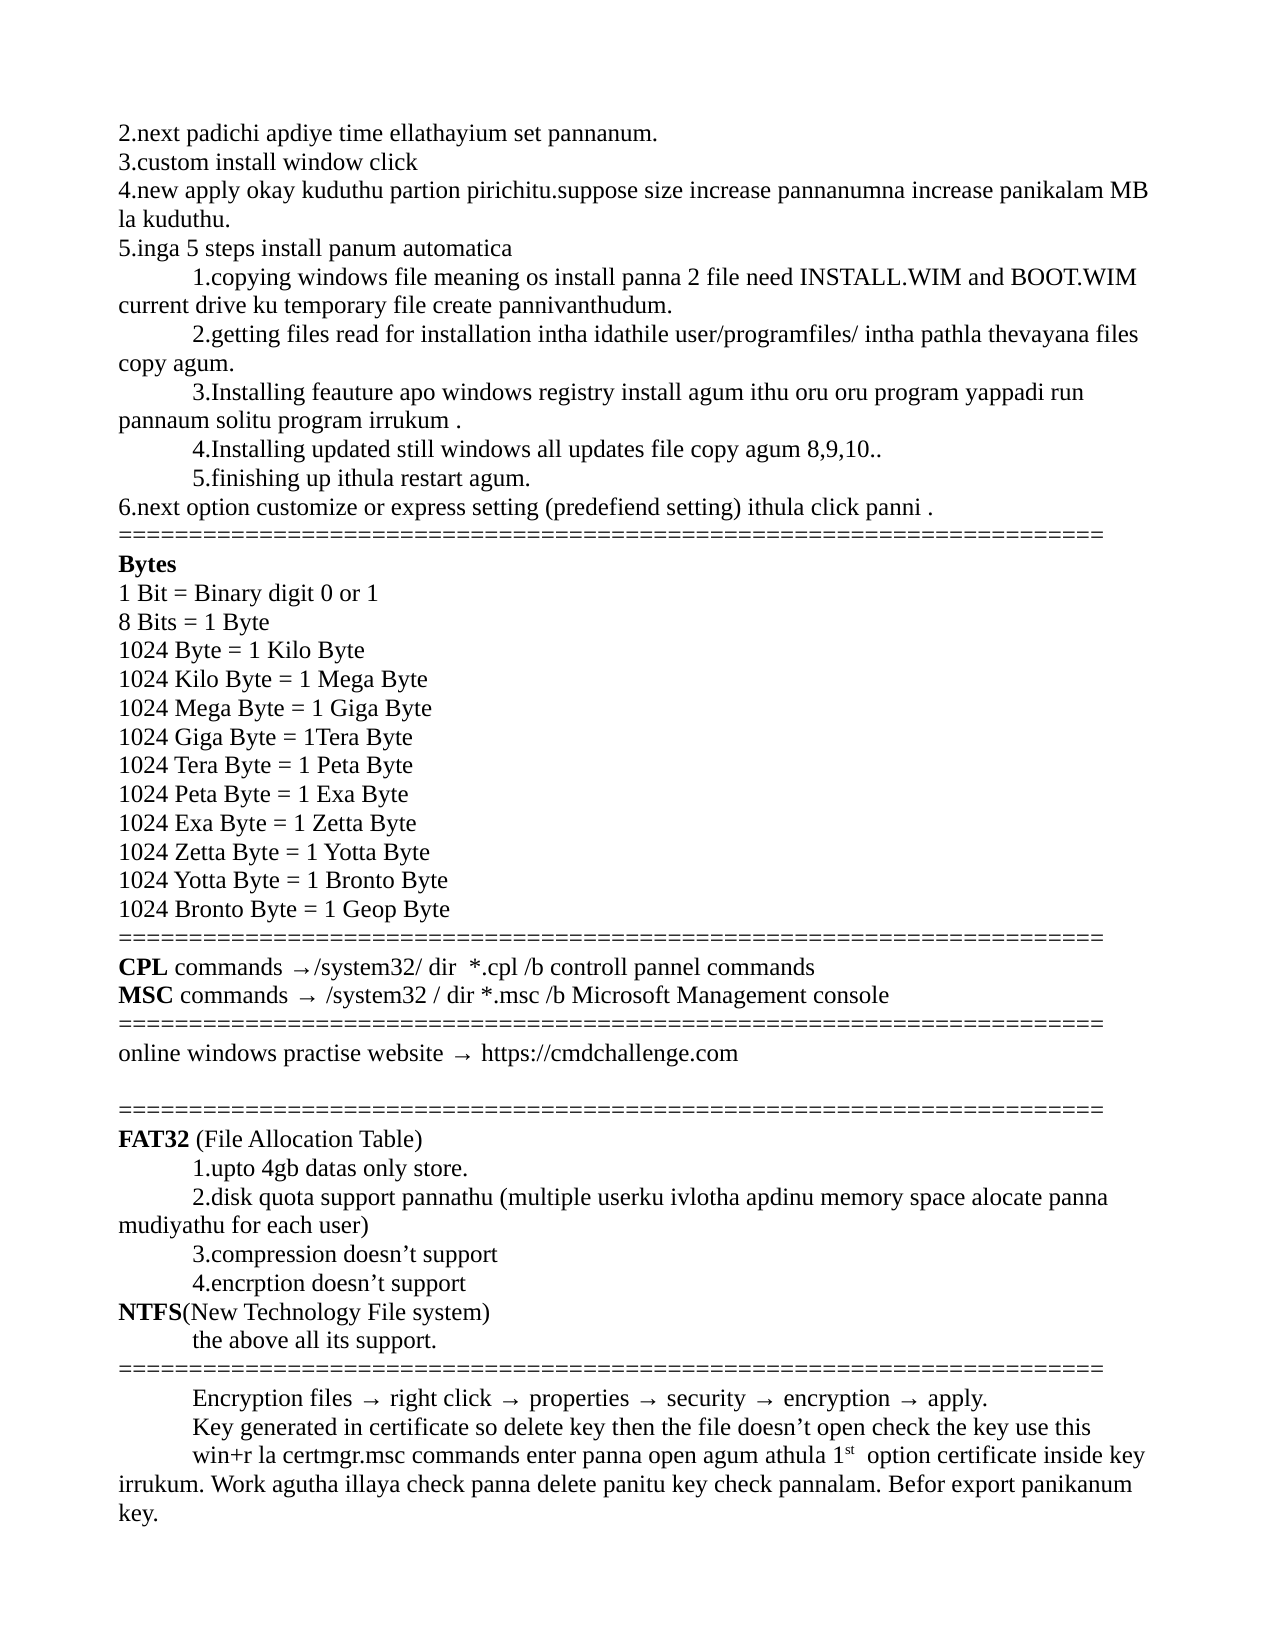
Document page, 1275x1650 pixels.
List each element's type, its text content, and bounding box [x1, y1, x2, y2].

text 1.upto 4gb datas only store. [118, 1153, 1157, 1182]
text 6.next option customize or express setting (predefiend setting) ithula click panni . [118, 492, 1157, 521]
text 5.inga 5 steps install panum automatica [118, 233, 1157, 262]
text ====================================================================== [118, 1096, 1157, 1124]
text 1024 Byte = 1 Kilo Byte [118, 636, 1157, 664]
text 2.next padichi apdiye time ellathayium set pannanum. [118, 118, 1157, 147]
text 1024 Zetta Byte = 1 Yotta Byte [118, 837, 1157, 866]
text 1.copying windows file meaning os install panna 2 file need INSTALL.WIM and BOOT.WIM current drive ku temporary file create pannivanthudum. [118, 262, 1157, 319]
text 1024 Yotta Byte = 1 Bronto Byte [118, 866, 1157, 894]
text 5.finishing up ithula restart agum. [118, 463, 1157, 492]
text Key generated in certificate so delete key then the file doesn’t open check the key use this [118, 1412, 1157, 1441]
text 4.encrption doesn’t support [118, 1268, 1157, 1297]
text ====================================================================== [118, 521, 1157, 549]
text ====================================================================== [118, 1354, 1157, 1383]
text 1024 Tera Byte = 1 Peta Byte [118, 751, 1157, 779]
text CPL commands →/system32/ dir *.cpl /b controll pannel commands [118, 952, 1157, 981]
text 1024 Exa Byte = 1 Zetta Byte [118, 808, 1157, 837]
text 3.Installing feauture apo windows registry install agum ithu oru oru program yappadi run pannaum solitu program irrukum . [118, 377, 1157, 434]
text 1024 Kilo Byte = 1 Mega Byte [118, 664, 1157, 693]
text online windows practise website → https://cmdchallenge.com [118, 1038, 1157, 1067]
text the above all its support. [118, 1326, 1157, 1354]
text NTFS(New Technology File system) [118, 1297, 1157, 1326]
text FAT32 (File Allocation Table) [118, 1124, 1157, 1153]
text MSC commands → /system32 / dir *.msc /b Microsoft Management console [118, 981, 1157, 1009]
text ====================================================================== [118, 1009, 1157, 1038]
text Bytes [118, 549, 1157, 578]
text 1024 Bronto Byte = 1 Geop Byte [118, 894, 1157, 923]
text 1024 Giga Byte = 1Tera Byte [118, 722, 1157, 751]
text ====================================================================== [118, 923, 1157, 952]
text Encryption files → right click → properties → security → encryption → apply. [118, 1383, 1157, 1412]
text 1024 Peta Byte = 1 Exa Byte [118, 779, 1157, 808]
text win+r la certmgr.msc commands enter panna open agum athula 1st option certificate inside key irrukum. Work agutha illaya check panna delete panitu key check pannalam. Befor export panikanum key. [118, 1441, 1157, 1527]
text 2.disk quota support pannathu (multiple userku ivlotha apdinu memory space alocate panna mudiyathu for each user) [118, 1182, 1157, 1239]
text 1024 Mega Byte = 1 Giga Byte [118, 693, 1157, 722]
text 4.Installing updated still windows all updates file copy agum 8,9,10.. [118, 434, 1157, 463]
text 2.getting files read for installation intha idathile user/programfiles/ intha pathla thevayana files copy agum. [118, 319, 1157, 377]
text 3.custom install window click [118, 147, 1157, 176]
text 3.compression doesn’t support [118, 1239, 1157, 1268]
text 1 Bit = Binary digit 0 or 1 [118, 578, 1157, 607]
text 4.new apply okay kuduthu partion pirichitu.suppose size increase pannanumna increase panikalam MB la kuduthu. [118, 176, 1157, 233]
text 8 Bits = 1 Byte [118, 607, 1157, 636]
